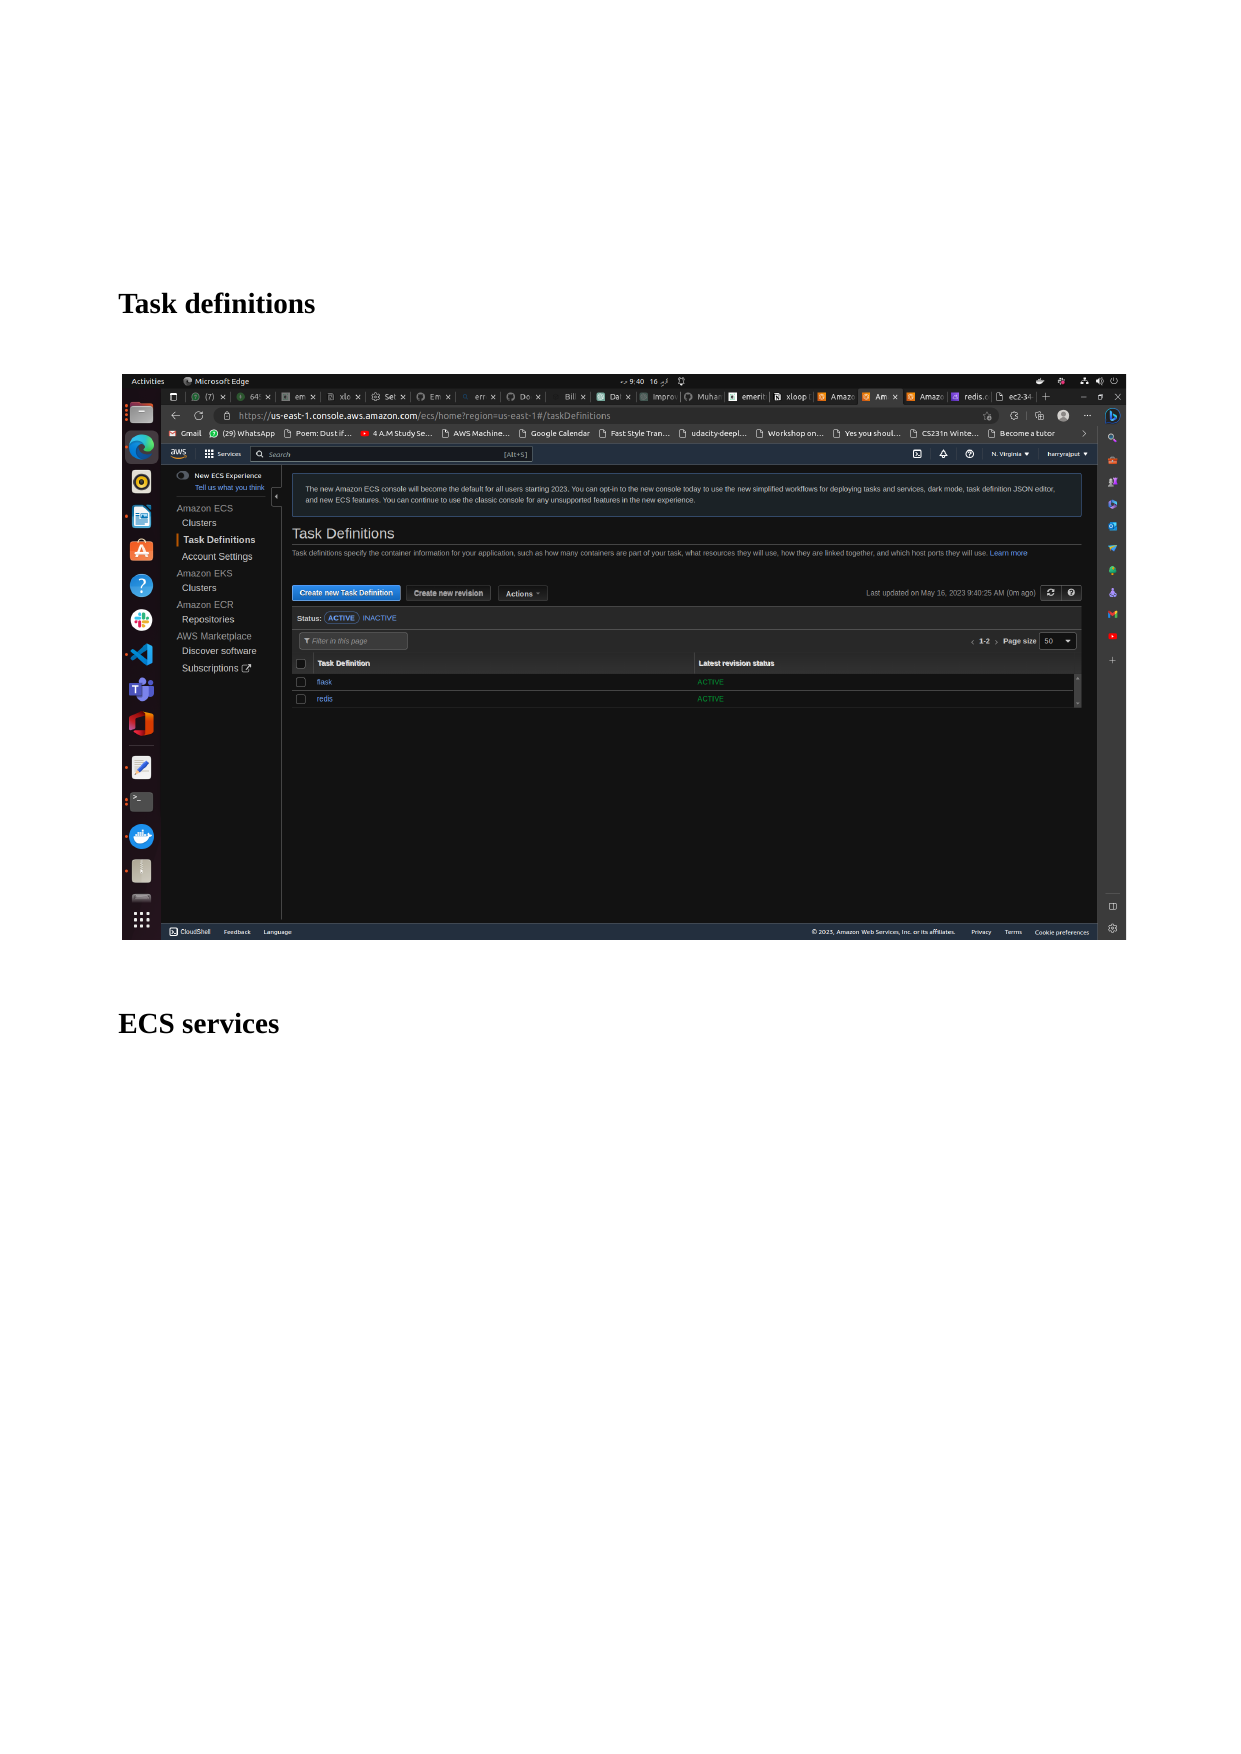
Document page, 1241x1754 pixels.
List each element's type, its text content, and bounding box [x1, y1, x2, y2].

text Task definitions [118, 286, 1122, 319]
text ECS services [118, 1006, 1122, 1040]
picture [122, 374, 1127, 940]
